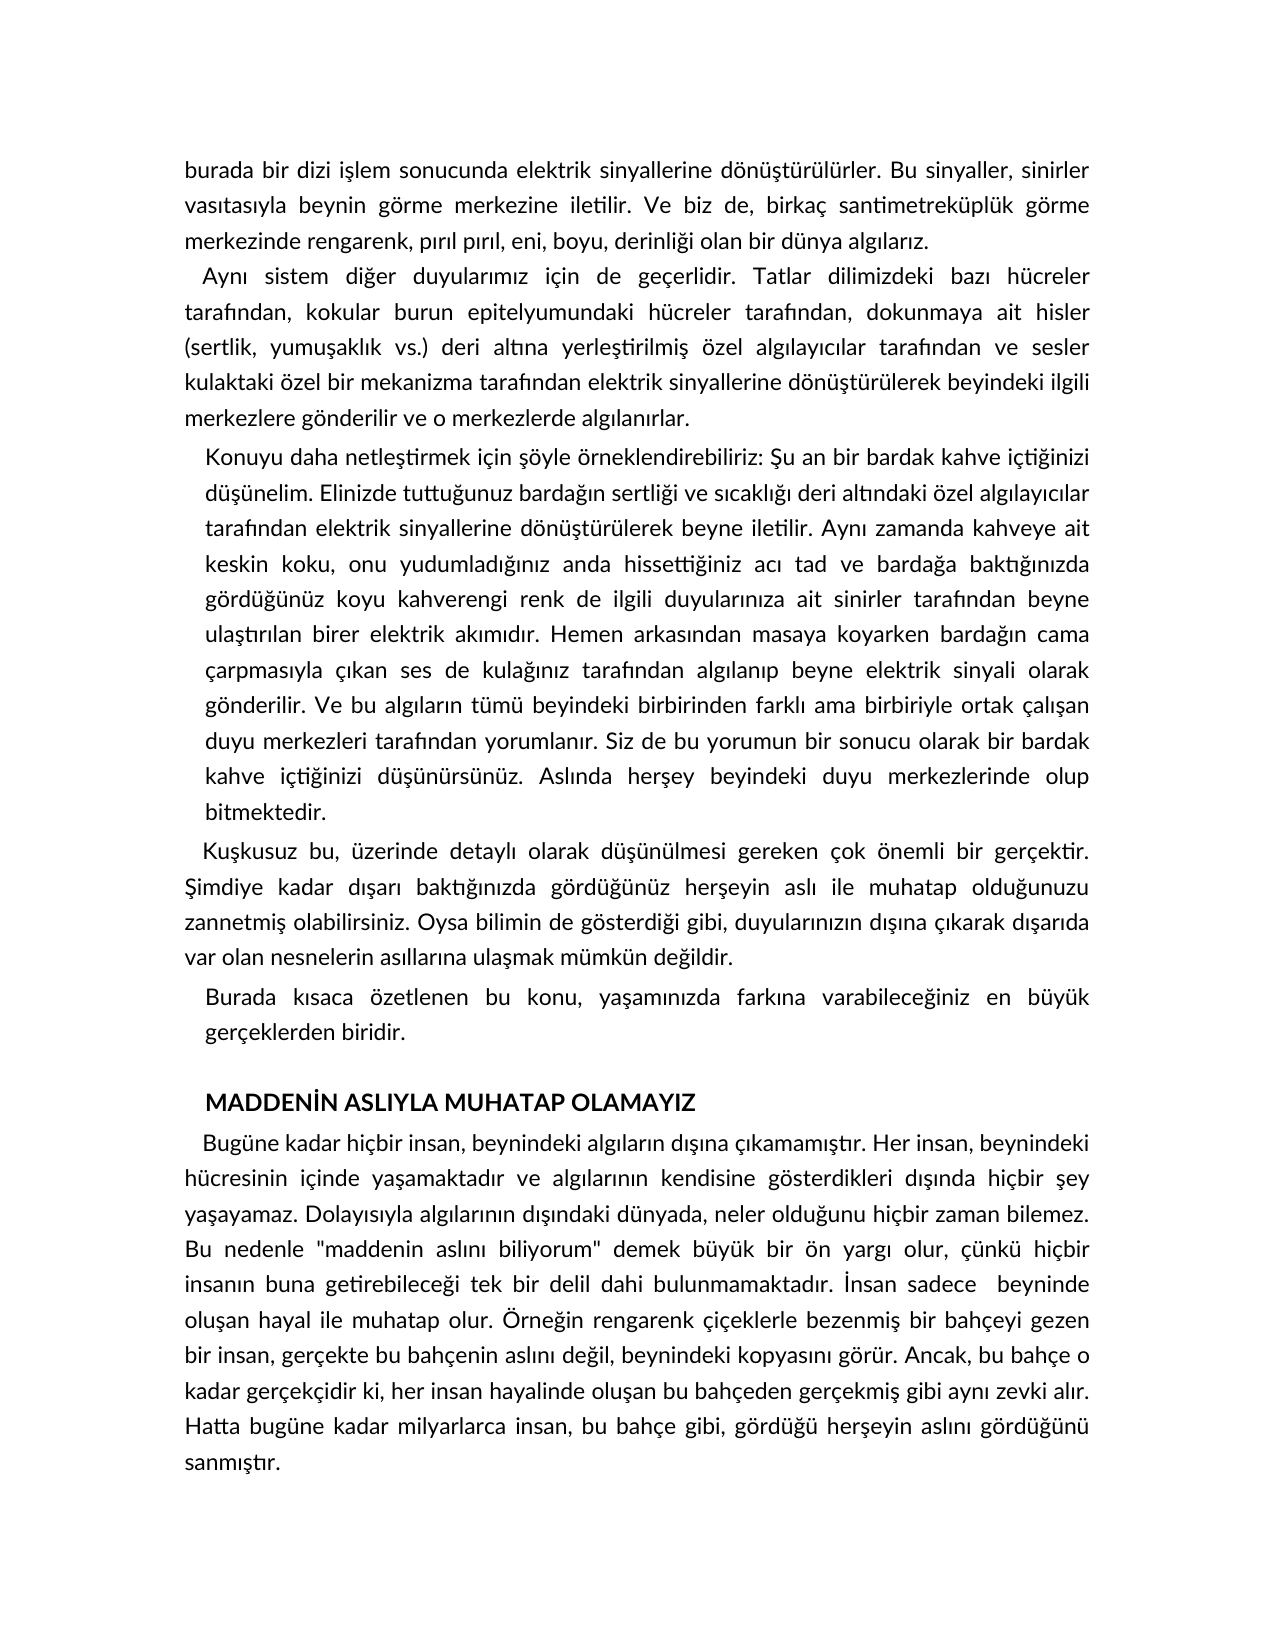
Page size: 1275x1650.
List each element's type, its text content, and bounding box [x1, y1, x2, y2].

text burada bir dizi işlem sonucunda elektrik sinyallerine dönüştürülürler. Bu sinyaller, sinirler vasıtasıyla beynin görme merkezine iletilir. Ve biz de, birkaç santimetreküplük görme merkezinde rengarenk, pırıl pırıl, eni, boyu, derinliği olan bir dünya algılarız. [184, 150, 1091, 256]
text Konuyu daha netleştirmek için şöyle örneklendirebiliriz: Şu an bir bardak kahve içtiğinizi düşünelim. Elinizde tuttuğunuz bardağın sertliği ve sıcaklığı deri altındaki özel algılayıcılar tarafından elektrik sinyallerine dönüştürülerek beyne iletilir. Aynı zamanda kahveye ait keskin koku, onu yudumladığınız anda hissettiğiniz acı tad ve bardağa baktığınızda gördüğünüz koyu kahverengi renk de ilgili duyularınıza ait sinirler tarafından beyne ulaştırılan birer elektrik akımıdır. Hemen arkasından masaya koyarken bardağın cama çarpmasıyla çıkan ses de kulağınız tarafından algılanıp beyne elektrik sinyali olarak gönderilir. Ve bu algıların tümü beyindeki birbirinden farklı ama birbiriyle ortak çalışan duyu merkezleri tarafından yorumlanır. Siz de bu yorumun bir sonucu olarak bir bardak kahve içtiğinizi düşünürsünüz. Aslında herşey beyindeki duyu merkezlerinde olup bitmektedir. [205, 437, 1091, 827]
text Kuşkusuz bu, üzerinde detaylı olarak düşünülmesi gereken çok önemli bir gerçektir. Şimdiye kadar dışarı baktığınızda gördüğünüz herşeyin aslı ile muhatap olduğunuzu zannetmiş olabilirsiniz. Oysa bilimin de gösterdiği gibi, duyularınızın dışına çıkarak dışarıda var olan nesnelerin asıllarına ulaşmak mümkün değildir. [184, 831, 1091, 973]
text Bugüne kadar hiçbir insan, beynindeki algıların dışına çıkamamıştır. Her insan, beynindeki hücresinin içinde yaşamaktadır ve algılarının kendisine gösterdikleri dışında hiçbir şey yaşayamaz. Dolayısıyla algılarının dışındaki dünyada, neler olduğunu hiçbir zaman bilemez. Bu nedenle "maddenin aslını biliyorum" demek büyük bir ön yargı olur, çünkü hiçbir insanın buna getirebileceği tek bir delil dahi bulunmamaktadır. İnsan sadece beyninde oluşan hayal ile muhatap olur. Örneğin rengarenk çiçeklerle bezenmiş bir bahçeyi gezen bir insan, gerçekte bu bahçenin aslını değil, beynindeki kopyasını görür. Ancak, bu bahçe o kadar gerçekçidir ki, her insan hayalinde oluşan bu bahçeden gerçekmiş gibi aynı zevki alır. Hatta bugüne kadar milyarlarca insan, bu bahçe gibi, gördüğü herşeyin aslını gördüğünü sanmıştır. [184, 1123, 1091, 1477]
text Aynı sistem diğer duyularımız için de geçerlidir. Tatlar dilimizdeki bazı hücreler tarafından, kokular burun epitelyumundaki hücreler tarafından, dokunmaya ait hisler (sertlik, yumuşaklık vs.) deri altına yerleştirilmiş özel algılayıcılar tarafından ve sesler kulaktaki özel bir mekanizma tarafından elektrik sinyallerine dönüştürülerek beyindeki ilgili merkezlere gönderilir ve o merkezlerde algılanırlar. [184, 256, 1091, 433]
text Burada kısaca özetlenen bu konu, yaşamınızda farkına varabileceğiniz en büyük gerçeklerden biridir. [205, 977, 1091, 1048]
text MADDENİN ASLIYLA MUHATAP OLAMAYIZ [205, 1048, 1091, 1119]
